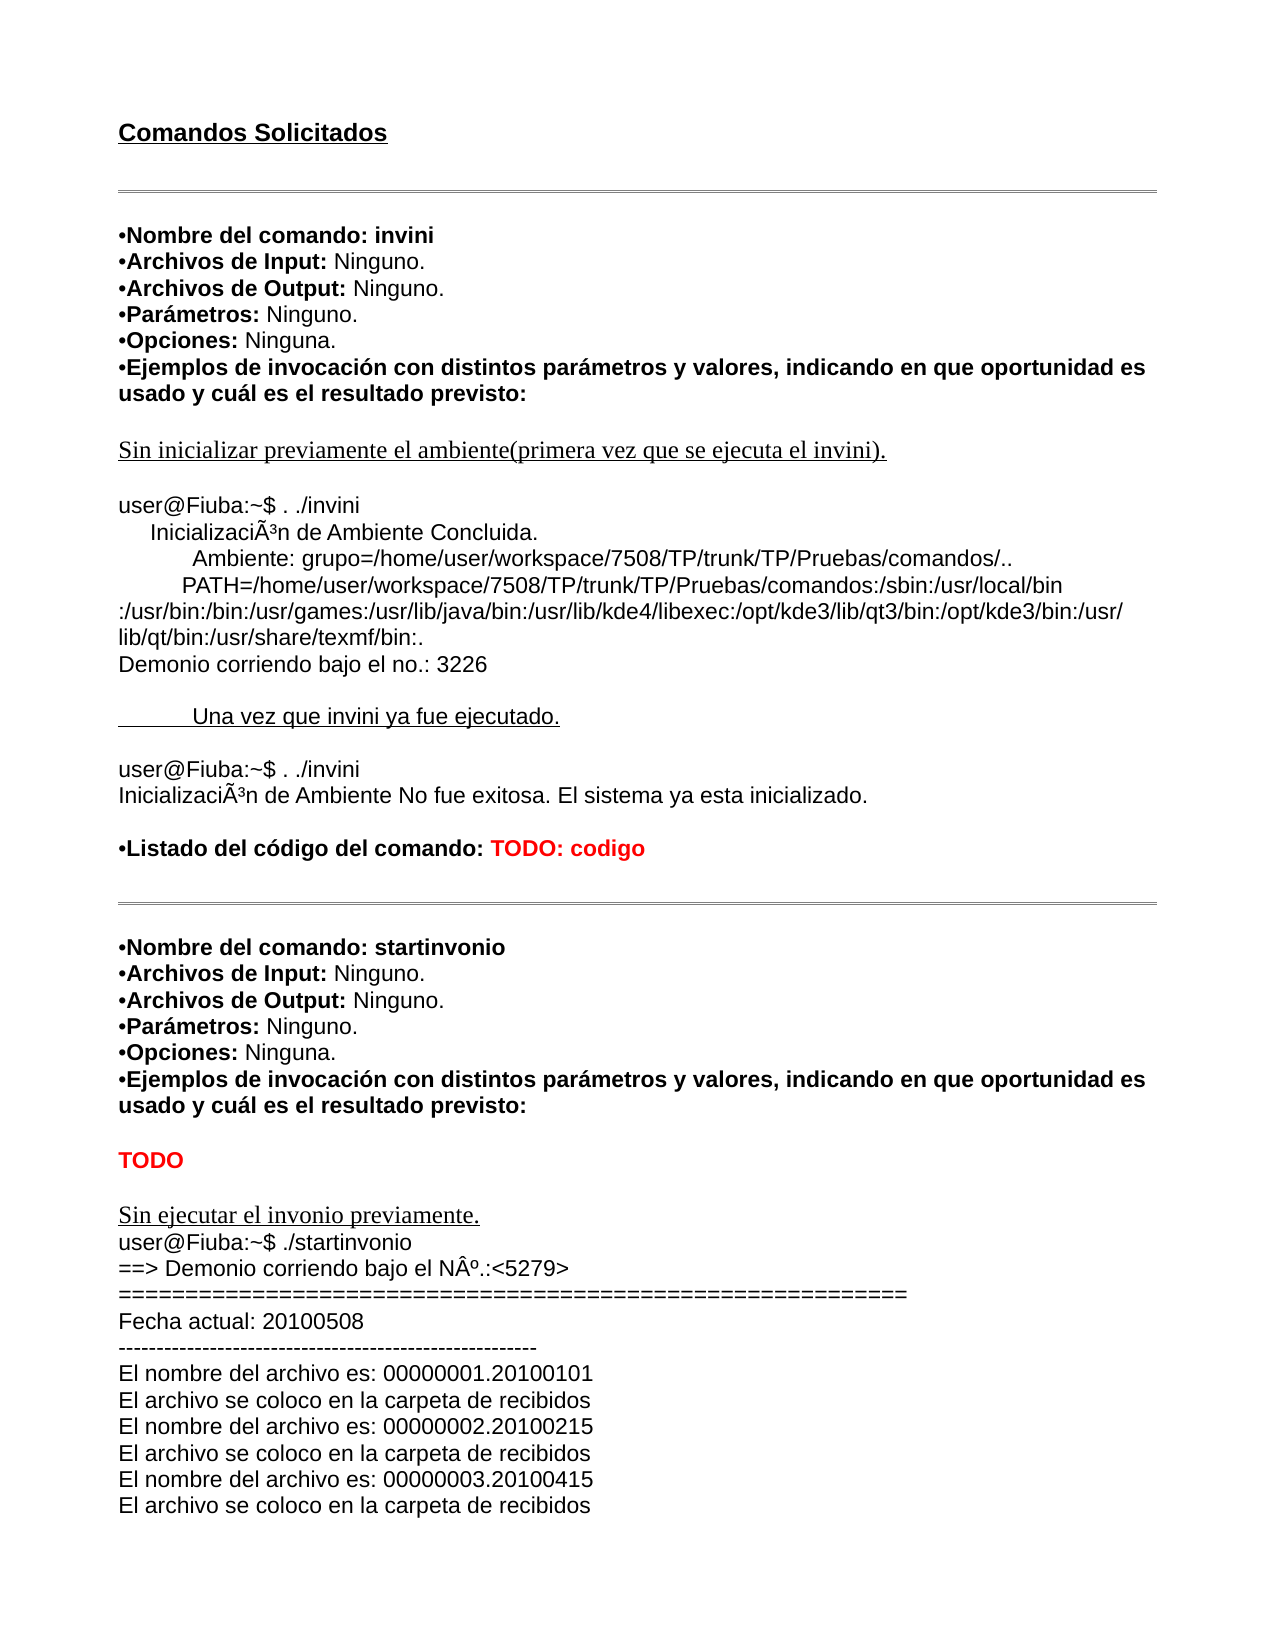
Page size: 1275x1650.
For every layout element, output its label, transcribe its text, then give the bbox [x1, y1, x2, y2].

text El nombre del archivo es: 00000001.20100101 [118, 1360, 1157, 1387]
text Ambiente: grupo=/home/user/workspace/7508/TP/trunk/TP/Pruebas/comandos/.. [118, 545, 1157, 572]
list Ejemplos de invocación con distintos parámetros y valores, indicando en que oportunidad es usado y cuál es el resultado previsto: [118, 353, 1157, 406]
list Nombre del comando: invini [118, 222, 1157, 248]
list Parámetros: Ninguno. [118, 1013, 1157, 1039]
list Opciones: Ninguna. [118, 1039, 1157, 1066]
text Una vez que invini ya fue ejecutado. [118, 703, 1157, 730]
list Parámetros: Ninguno. [118, 301, 1157, 327]
list Archivos de Input: Ninguno. [118, 960, 1157, 987]
text El archivo se coloco en la carpeta de recibidos [118, 1439, 1157, 1466]
list Listado del código del comando: TODO: codigo [118, 835, 1157, 861]
text El nombre del archivo es: 00000003.20100415 [118, 1466, 1157, 1492]
text PATH=/home/user/workspace/7508/TP/trunk/TP/Pruebas/comandos:/sbin:/usr/local/bin :/usr/bin:/bin:/usr/games:/usr/lib/java/bin:/usr/lib/kde4/libexec:/opt/kde3/lib/qt3/bin:/opt/kde3/bin:/usr/lib/qt/bin:/usr/share/texmf/bin:. [118, 572, 1157, 651]
list user@Fiuba:~$ ./startinvonio [118, 1229, 1157, 1255]
text El archivo se coloco en la carpeta de recibidos [118, 1387, 1157, 1413]
text ==> Demonio corriendo bajo el NÂº.:<5279> [118, 1255, 1157, 1281]
text InicializaciÃ³n de Ambiente Concluida. [118, 519, 1157, 545]
list Archivos de Input: Ninguno. [118, 248, 1157, 274]
list Ejemplos de invocación con distintos parámetros y valores, indicando en que oportunidad es usado y cuál es el resultado previsto: [118, 1066, 1157, 1118]
list Archivos de Output: Ninguno. [118, 274, 1157, 301]
text El archivo se coloco en la carpeta de recibidos [118, 1492, 1157, 1518]
text ------------------------------------------------------- [118, 1334, 1157, 1360]
list user@Fiuba:~$ . ./invini [118, 756, 1157, 782]
text Comandos Solicitados [118, 118, 1157, 147]
text InicializaciÃ³n de Ambiente No fue exitosa. El sistema ya esta inicializado. [118, 782, 1157, 809]
list Opciones: Ninguna. [118, 327, 1157, 353]
list user@Fiuba:~$ . ./invini [118, 492, 1157, 519]
text El nombre del archivo es: 00000002.20100215 [118, 1413, 1157, 1439]
list Nombre del comando: startinvonio [118, 934, 1157, 960]
list Sin ejecutar el invonio previamente. [118, 1200, 1157, 1229]
list Archivos de Output: Ninguno. [118, 987, 1157, 1013]
text =========================================================== [118, 1281, 1157, 1308]
text Fecha actual: 20100508 [118, 1308, 1157, 1334]
list Sin inicializar previamente el ambiente(primera vez que se ejecuta el invini). [118, 435, 1157, 464]
list TODO [118, 1147, 1157, 1173]
text Demonio corriendo bajo el no.: 3226 [118, 651, 1157, 677]
